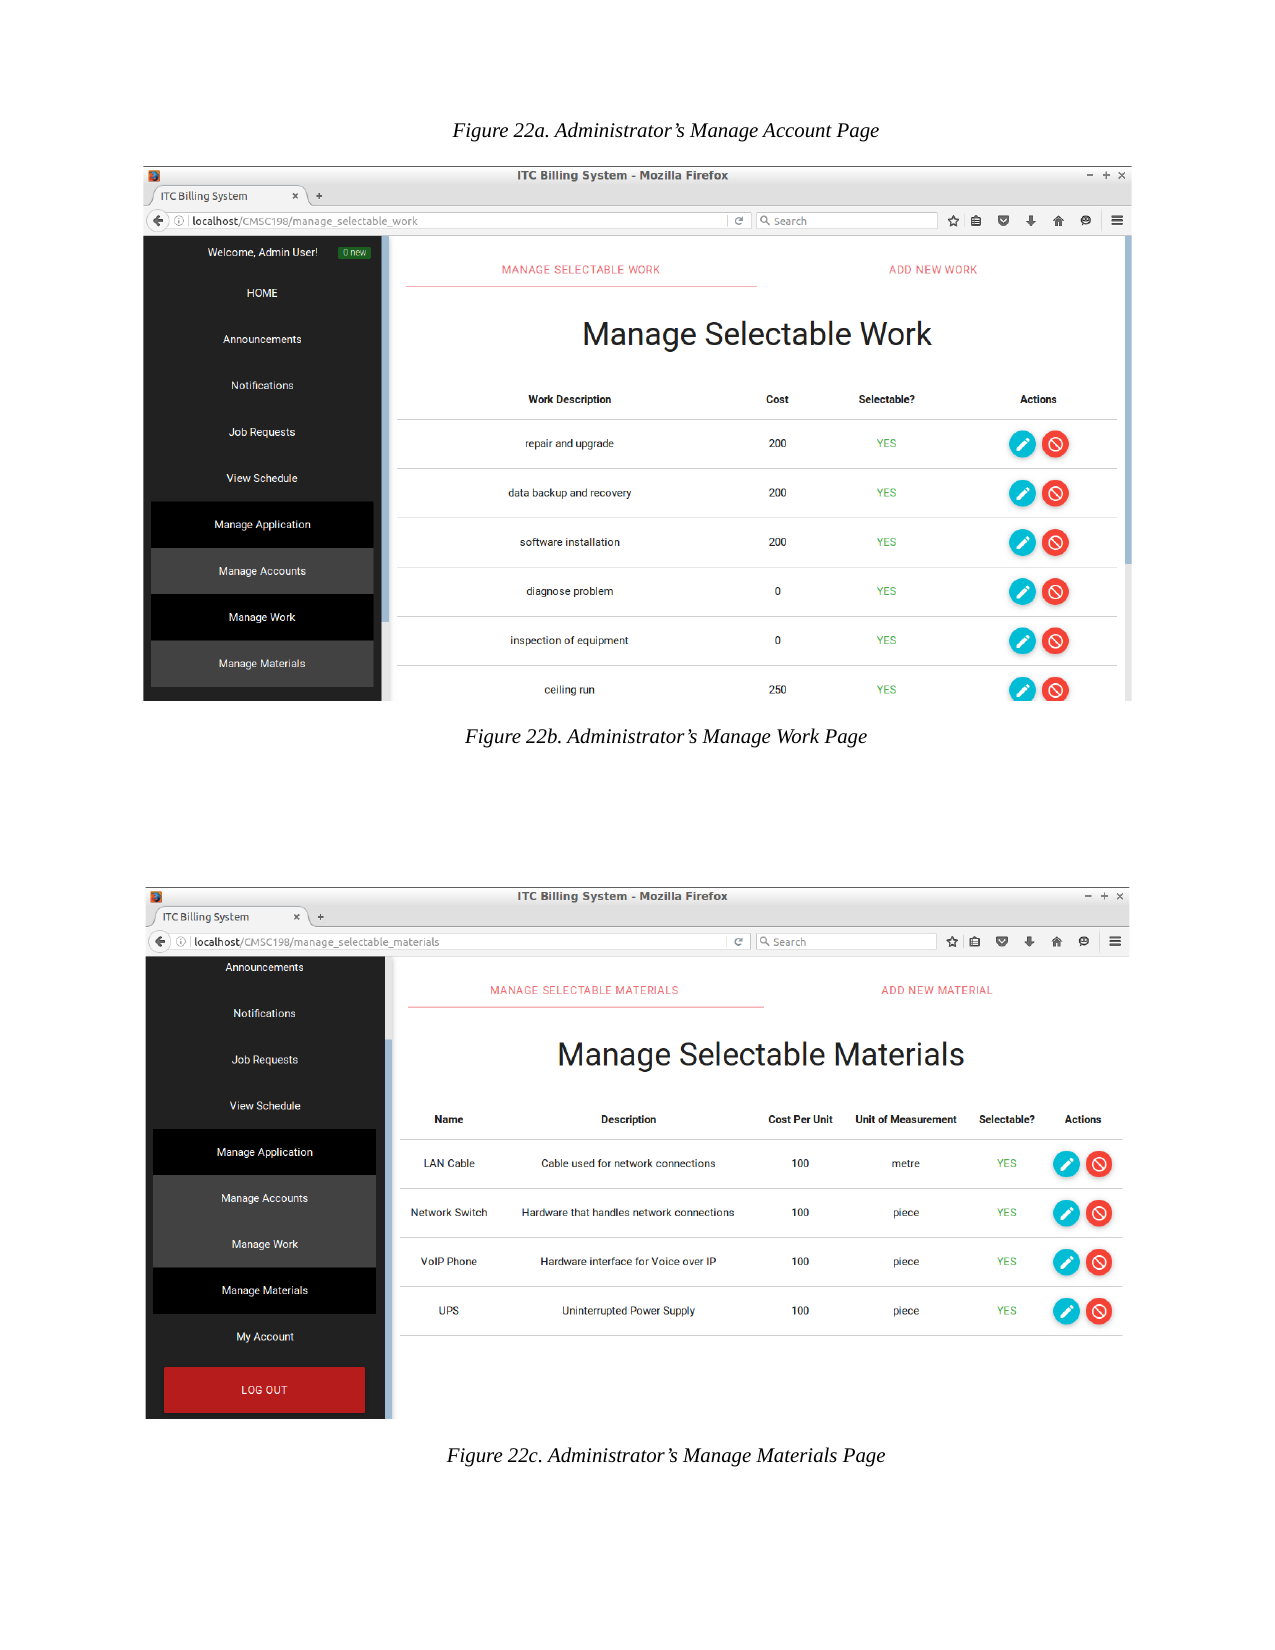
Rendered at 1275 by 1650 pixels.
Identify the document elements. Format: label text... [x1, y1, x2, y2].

text Figure 22a. Administrator’s Manage Account Page [118, 118, 1157, 142]
picture [143, 166, 1132, 701]
text Figure 22c. Administrator’s Manage Materials Page [118, 887, 1157, 1467]
text Figure 22b. Administrator’s Manage Work Page [118, 166, 1157, 748]
picture [145, 887, 1130, 1419]
